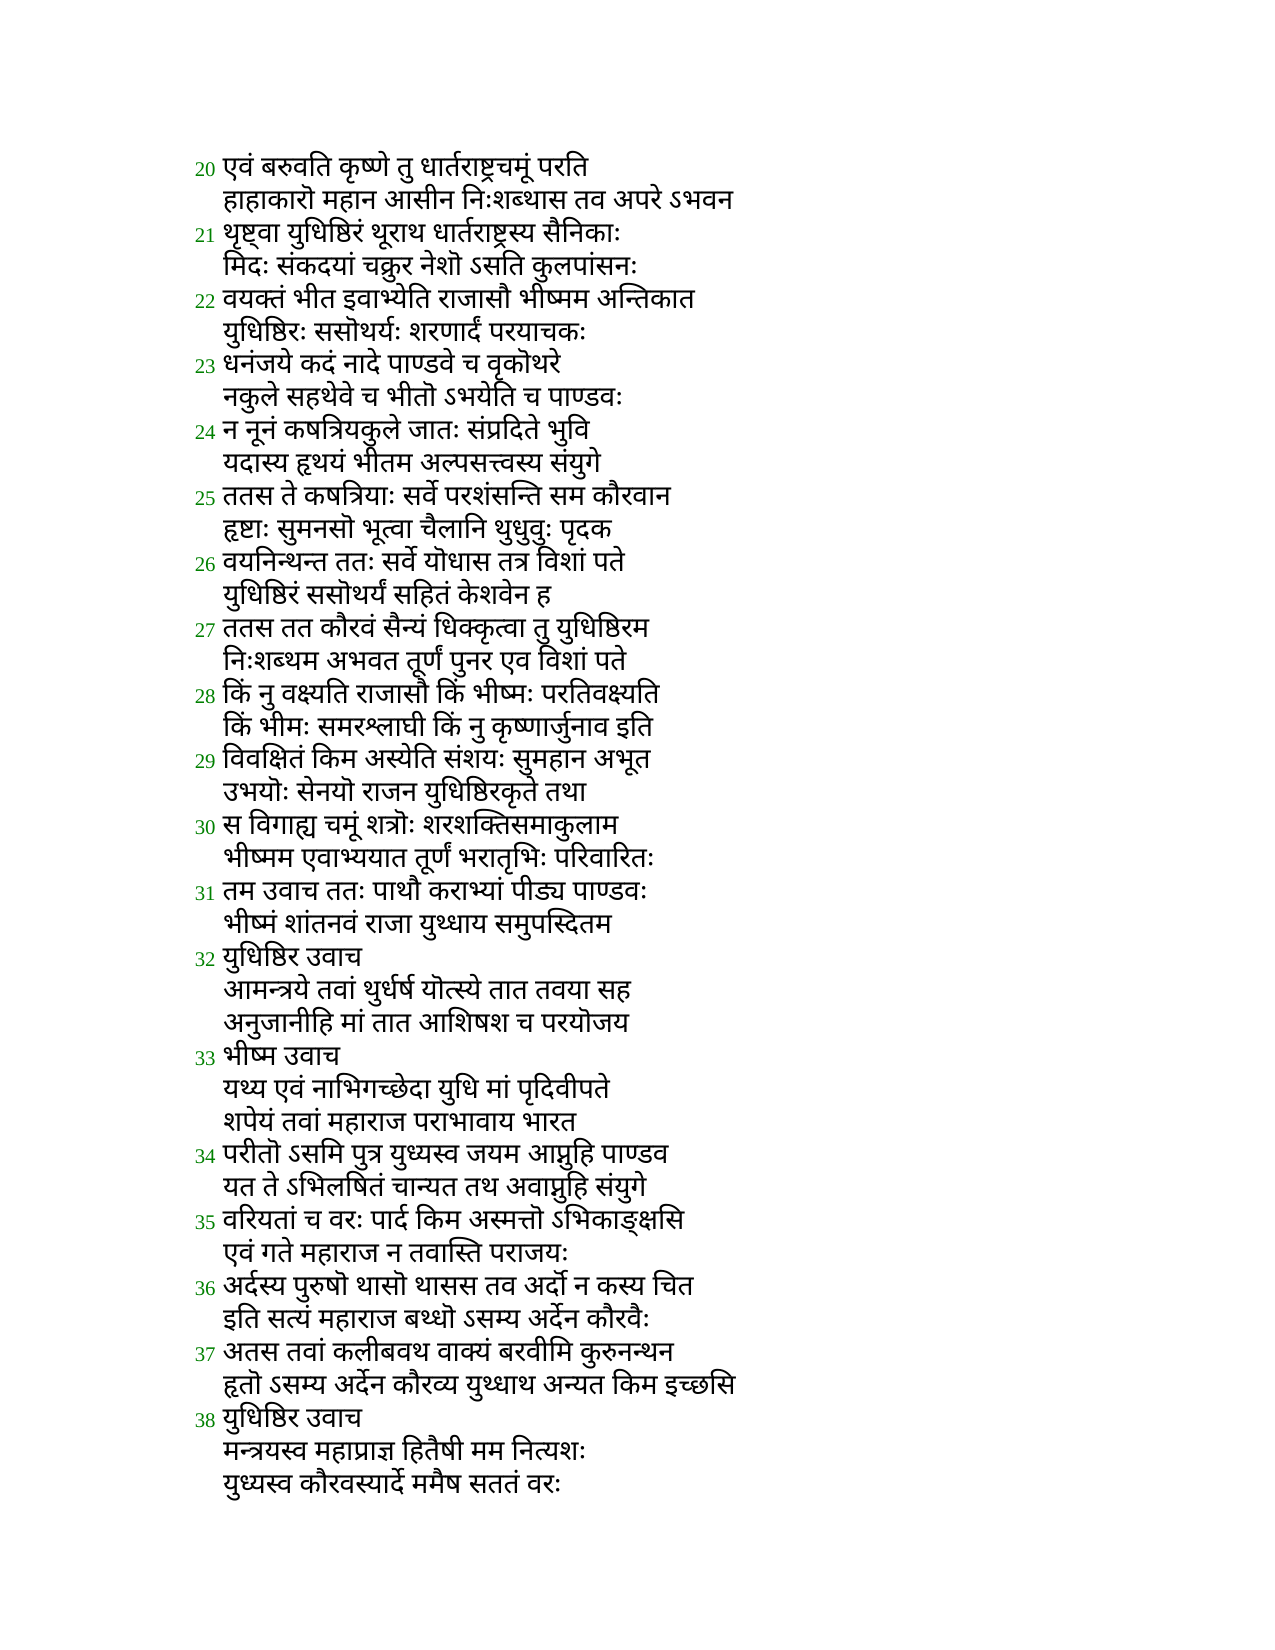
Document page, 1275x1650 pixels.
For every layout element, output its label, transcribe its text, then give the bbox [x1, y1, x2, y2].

text 20 एवं बरुवति कृष्णे तु धार्तराष्ट्रचमूं परति हाहाकारॊ महान आसीन निःशब्थास तव अपरे ऽभवन 21 थृष्ट्वा युधिष्ठिरं थूराथ धार्तराष्ट्रस्य सैनिकाः मिदः संकदयां चक्रुर नेशॊ ऽसति कुलपांसनः 22 वयक्तं भीत इवाभ्येति राजासौ भीष्मम अन्तिकात युधिष्ठिरः ससॊथर्यः शरणार्दं परयाचकः 23 धनंजये कदं नादे पाण्डवे च वृकॊथरे नकुले सहथेवे च भीतॊ ऽभयेति च पाण्डवः 24 न नूनं कषत्रियकुले जातः संप्रदिते भुवि यदास्य हृथयं भीतम अल्पसत्त्वस्य संयुगे 25 ततस ते कषत्रियाः सर्वे परशंसन्ति सम कौरवान हृष्टाः सुमनसॊ भूत्वा चैलानि थुधुवुः पृदक 26 वयनिन्थन्त ततः सर्वे यॊधास तत्र विशां पते युधिष्ठिरं ससॊथर्यं सहितं केशवेन ह 27 ततस तत कौरवं सैन्यं धिक्कृत्वा तु युधिष्ठिरम निःशब्थम अभवत तूर्णं पुनर एव विशां पते 28 किं नु वक्ष्यति राजासौ किं भीष्मः परतिवक्ष्यति किं भीमः समरश्लाघी किं नु कृष्णार्जुनाव इति 29 विवक्षितं किम अस्येति संशयः सुमहान अभूत उभयॊः सेनयॊ राजन युधिष्ठिरकृते तथा 30 स विगाह्य चमूं शत्रॊः शरशक्तिसमाकुलाम भीष्मम एवाभ्ययात तूर्णं भरातृभिः परिवारितः 31 तम उवाच ततः पाथौ कराभ्यां पीड्य पाण्डवः भीष्मं शांतनवं राजा युथ्धाय समुपस्दितम 32 युधिष्ठिर उवाच आमन्त्रये तवां थुर्धर्ष यॊत्स्ये तात तवया सह अनुजानीहि मां तात आशिषश च परयॊजय 33 भीष्म उवाच यथ्य एवं नाभिगच्छेदा युधि मां पृदिवीपते शपेयं तवां महाराज पराभावाय भारत 34 परीतॊ ऽसमि पुत्र युध्यस्व जयम आप्नुहि पाण्डव यत ते ऽभिलषितं चान्यत तथ अवाप्नुहि संयुगे 35 वरियतां च वरः पार्द किम अस्मत्तॊ ऽभिकाङ्क्षसि एवं गते महाराज न तवास्ति पराजयः 36 अर्दस्य पुरुषॊ थासॊ थासस तव अर्दॊ न कस्य चित इति सत्यं महाराज बथ्धॊ ऽसम्य अर्देन कौरवैः 37 अतस तवां कलीबवथ वाक्यं बरवीमि कुरुनन्थन हृतॊ ऽसम्य अर्देन कौरव्य युथ्धाथ अन्यत किम इच्छसि 38 युधिष्ठिर उवाच मन्त्रयस्व महाप्राज्ञ हितैषी मम नित्यशः युध्यस्व कौरवस्यार्दे ममैष सततं वरः [187, 150, 1087, 1499]
